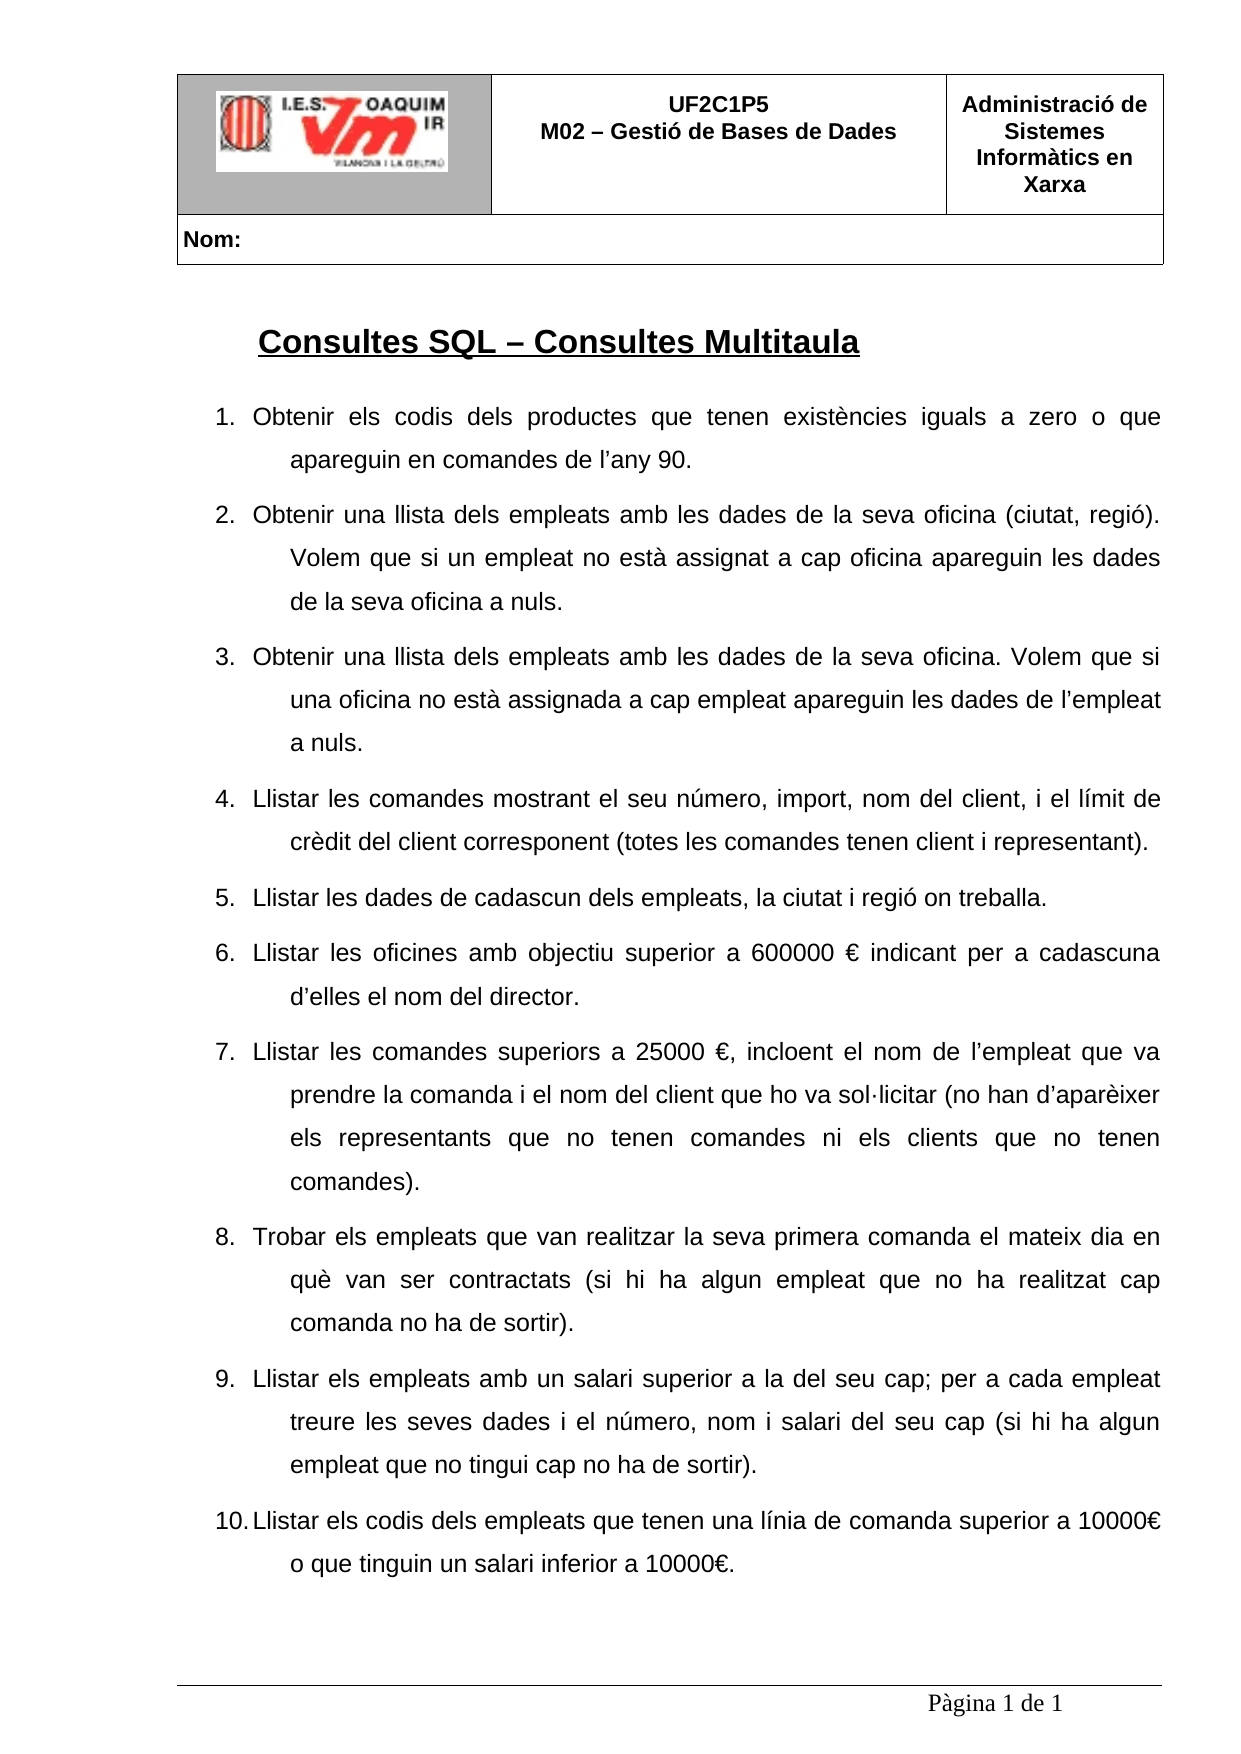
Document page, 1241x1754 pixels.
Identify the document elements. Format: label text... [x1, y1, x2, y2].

list Llistar les comandes superiors a 25000 €, incloent el nom de l’empleat que va prendre la comanda i el nom del client que ho va sol·licitar (no han d’aparèixer els representants que no tenen comandes ni els clients que no tenen comandes). [215, 1037, 1162, 1195]
list Llistar les dades de cadascun dels empleats, la ciutat i regió on treballa. [215, 883, 1162, 911]
list Llistar les oficines amb objectiu superior a 600000 € indicant per a cadascuna d’elles el nom del director. [215, 938, 1162, 1010]
list Obtenir els codis dels productes que tenen existències iguals a zero o que apareguin en comandes de l’any 90. [215, 401, 1162, 473]
list Obtenir una llista dels empleats amb les dades de la seva oficina. Volem que si una oficina no està assignada a cap empleat apareguin les dades de l’empleat a nuls. [215, 642, 1162, 757]
picture [217, 92, 447, 171]
text Consultes SQL – Consultes Multitaula [177, 322, 1162, 360]
list Llistar els empleats amb un salari superior a la del seu cap; per a cada empleat treure les seves dades i el número, nom i salari del seu cap (si hi ha algun empleat que no tingui cap no ha de sortir). [215, 1364, 1162, 1479]
list Llistar els codis dels empleats que tenen una línia de comanda superior a 10000€ o que tinguin un salari inferior a 10000€. [215, 1506, 1162, 1578]
list Obtenir una llista dels empleats amb les dades de la seva oficina (ciutat, regió). Volem que si un empleat no està assignat a cap oficina apareguin les dades de la seva oficina a nuls. [215, 500, 1162, 615]
list Trobar els empleats que van realitzar la seva primera comanda el mateix dia en què van ser contractats (si hi ha algun empleat que no ha realitzat cap comanda no ha de sortir). [215, 1222, 1162, 1337]
list Llistar les comandes mostrant el seu número, import, nom del client, i el límit de crèdit del client corresponent (totes les comandes tenen client i representant). [215, 784, 1162, 856]
